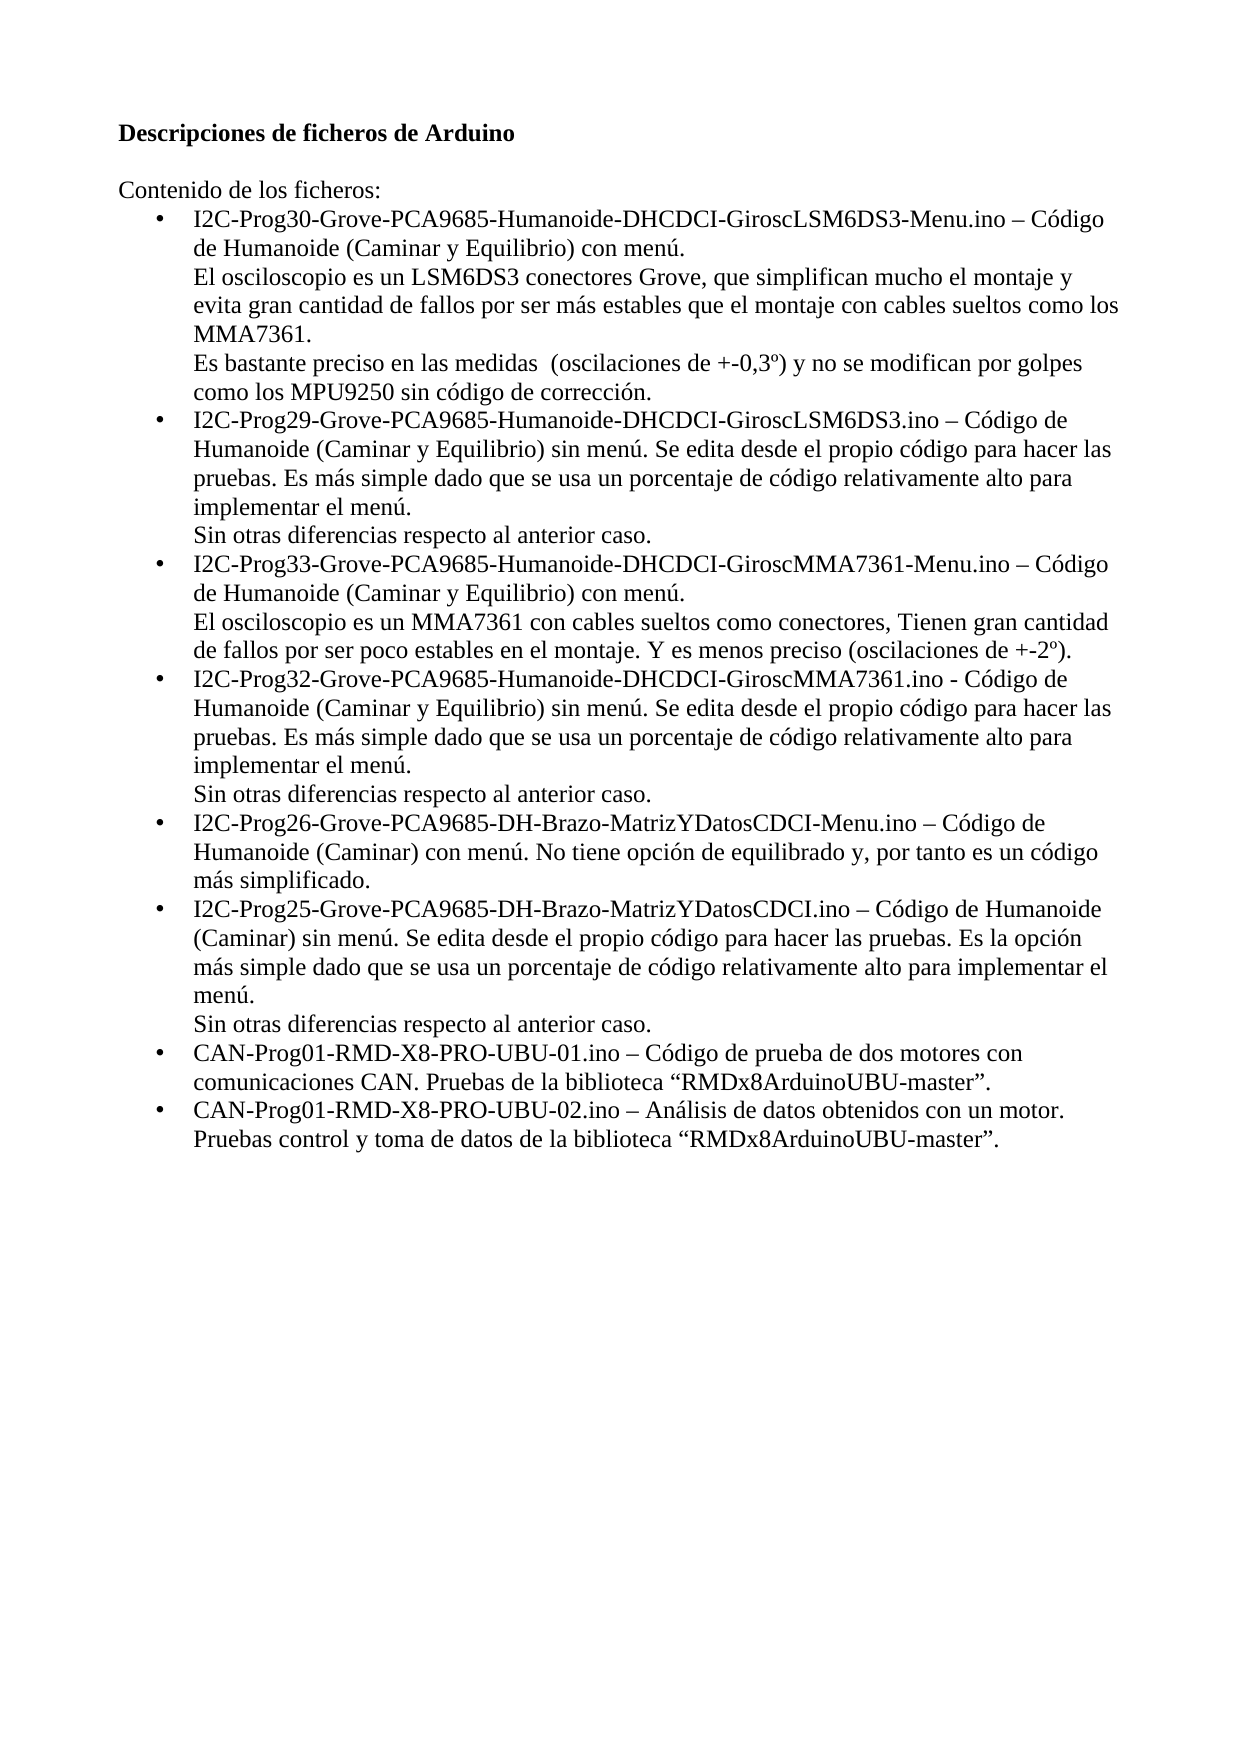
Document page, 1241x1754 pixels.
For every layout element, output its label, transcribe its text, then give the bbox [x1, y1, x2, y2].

list I2C-Prog33-Grove-PCA9685-Humanoide-DHCDCI-GiroscMMA7361-Menu.ino – Código de Humanoide (Caminar y Equilibrio) con menú. [156, 549, 1122, 607]
list I2C-Prog30-Grove-PCA9685-Humanoide-DHCDCI-GiroscLSM6DS3-Menu.ino – Código de Humanoide (Caminar y Equilibrio) con menú. [156, 204, 1122, 262]
list CAN-Prog01-RMD-X8-PRO-UBU-01.ino – Código de prueba de dos motores con comunicaciones CAN. Pruebas de la biblioteca “RMDx8ArduinoUBU-master”. [156, 1038, 1122, 1096]
list Sin otras diferencias respecto al anterior caso. [156, 521, 1122, 549]
list Sin otras diferencias respecto al anterior caso. [156, 779, 1122, 808]
list I2C-Prog32-Grove-PCA9685-Humanoide-DHCDCI-GiroscMMA7361.ino - Código de Humanoide (Caminar y Equilibrio) sin menú. Se edita desde el propio código para hacer las pruebas. Es más simple dado que se usa un porcentaje de código relativamente alto para implementar el menú. [156, 664, 1122, 779]
text Descripciones de ficheros de Arduino [118, 118, 1122, 147]
text Contenido de los ficheros: [118, 176, 1122, 204]
list CAN-Prog01-RMD-X8-PRO-UBU-02.ino – Análisis de datos obtenidos con un motor. Pruebas control y toma de datos de la biblioteca “RMDx8ArduinoUBU-master”. [156, 1096, 1122, 1153]
list I2C-Prog29-Grove-PCA9685-Humanoide-DHCDCI-GiroscLSM6DS3.ino – Código de Humanoide (Caminar y Equilibrio) sin menú. Se edita desde el propio código para hacer las pruebas. Es más simple dado que se usa un porcentaje de código relativamente alto para implementar el menú. [156, 406, 1122, 521]
list El osciloscopio es un MMA7361 con cables sueltos como conectores, Tienen gran cantidad de fallos por ser poco estables en el montaje. Y es menos preciso (oscilaciones de +-2º). [156, 607, 1122, 664]
list I2C-Prog25-Grove-PCA9685-DH-Brazo-MatrizYDatosCDCI.ino – Código de Humanoide (Caminar) sin menú. Se edita desde el propio código para hacer las pruebas. Es la opción más simple dado que se usa un porcentaje de código relativamente alto para implementar el menú. [156, 894, 1122, 1009]
list I2C-Prog26-Grove-PCA9685-DH-Brazo-MatrizYDatosCDCI-Menu.ino – Código de Humanoide (Caminar) con menú. No tiene opción de equilibrado y, por tanto es un código más simplificado. [156, 808, 1122, 894]
list Sin otras diferencias respecto al anterior caso. [156, 1009, 1122, 1038]
list El osciloscopio es un LSM6DS3 conectores Grove, que simplifican mucho el montaje y evita gran cantidad de fallos por ser más estables que el montaje con cables sueltos como los MMA7361. [156, 262, 1122, 348]
list Es bastante preciso en las medidas (oscilaciones de +-0,3º) y no se modifican por golpes como los MPU9250 sin código de corrección. [156, 348, 1122, 406]
